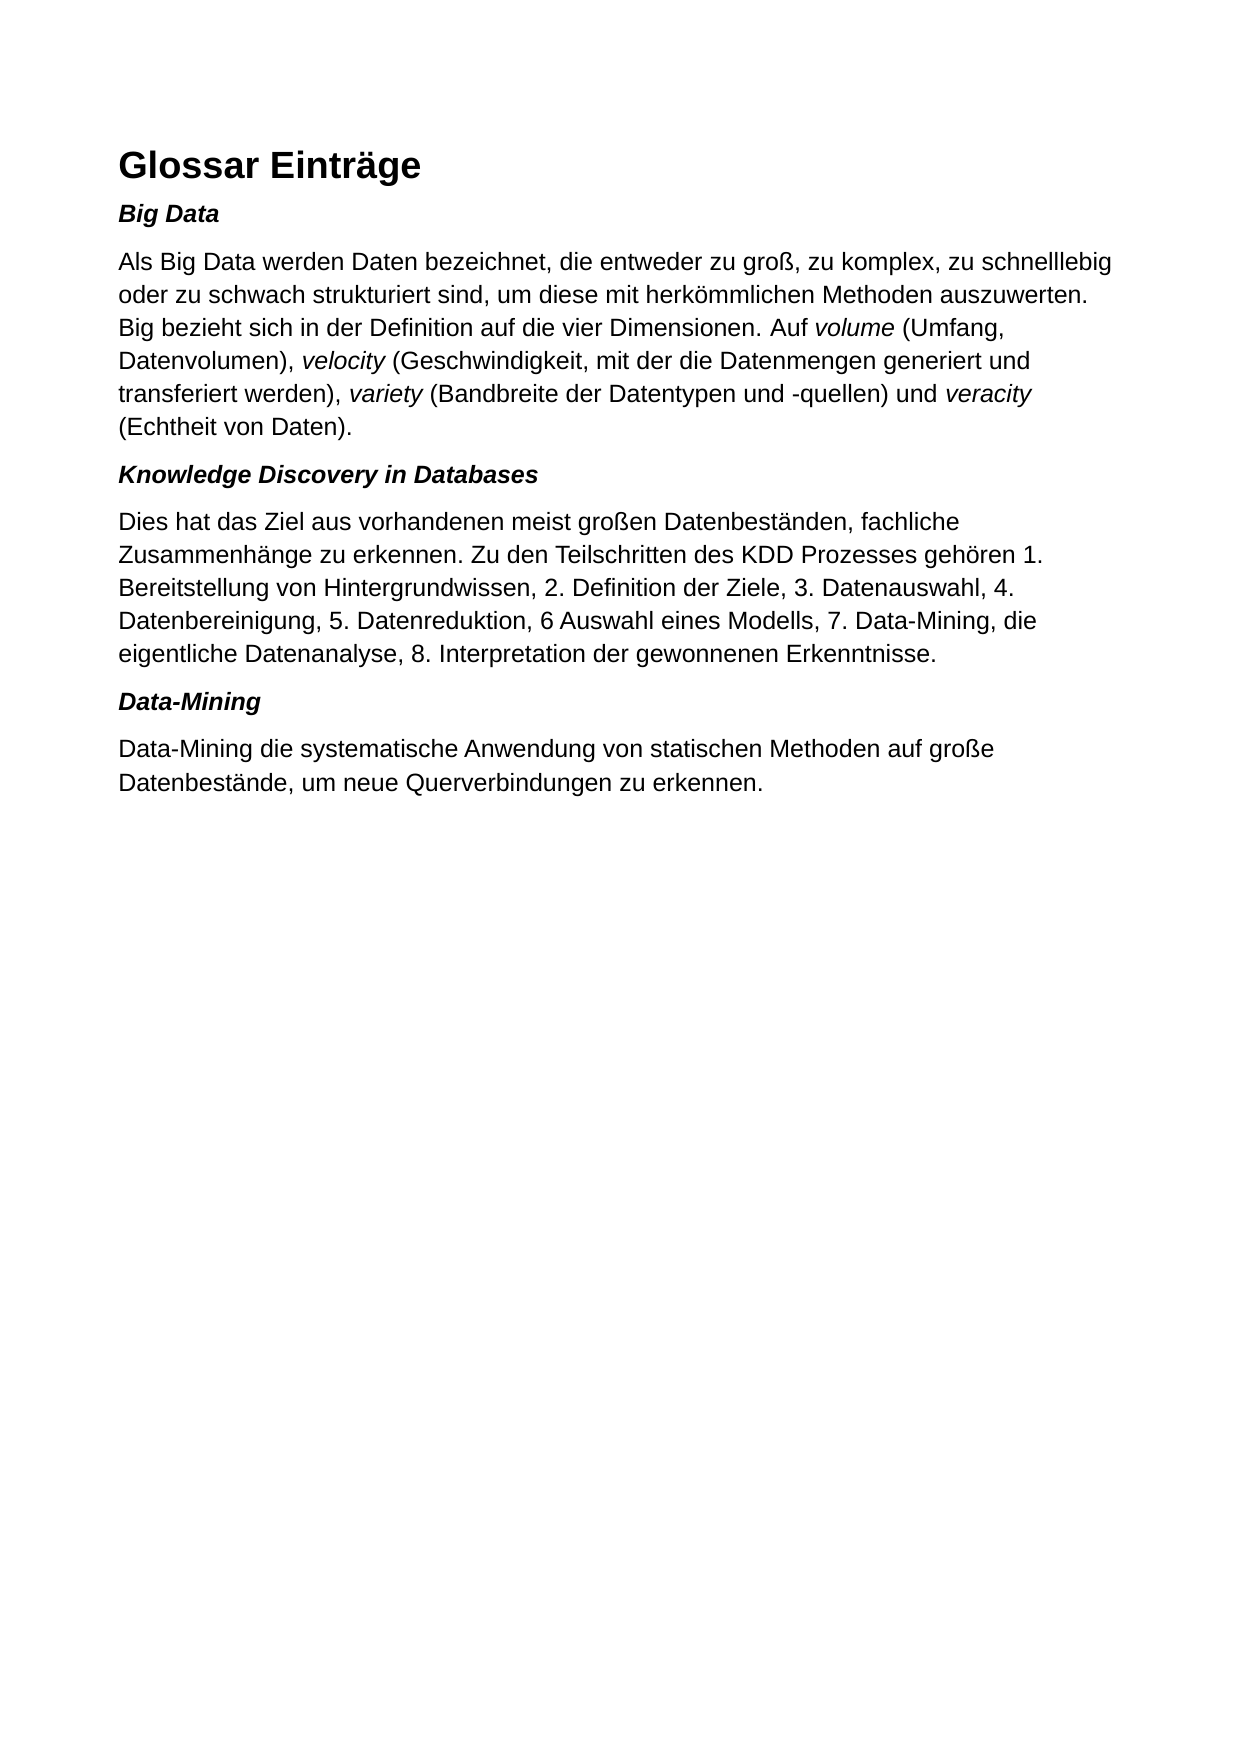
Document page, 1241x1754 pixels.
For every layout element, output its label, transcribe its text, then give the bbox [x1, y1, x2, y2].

text Dies hat das Ziel aus vorhandenen meist großen Datenbeständen, fachliche Zusammenhänge zu erkennen. Zu den Teilschritten des KDD Prozesses gehören 1. Bereitstellung von Hintergrundwissen, 2. Definition der Ziele, 3. Datenauswahl, 4. Datenbereinigung, 5. Datenreduktion, 6 Auswahl eines Modells, 7. Data-Mining, die eigentliche Datenanalyse, 8. Interpretation der gewonnenen Erkenntnisse. [118, 507, 1122, 668]
text Data-Mining [118, 687, 1122, 716]
text Knowledge Discovery in Databases [118, 459, 1122, 488]
text Data-Mining die systematische Anwendung von statischen Methoden auf große Datenbestände, um neue Querverbindungen zu erkennen. [118, 734, 1122, 796]
text Big Data [118, 199, 1122, 228]
text Als Big Data werden Daten bezeichnet, die entweder zu groß, zu komplex, zu schnelllebig oder zu schwach strukturiert sind, um diese mit herkömmlichen Methoden auszuwerten. Big bezieht sich in der Definition auf die vier Dimensionen. Auf volume (Umfang, Datenvolumen), velocity (Geschwindigkeit, mit der die Datenmengen generiert und transferiert werden), variety (Bandbreite der Datentypen und -quellen) und veracity (Echtheit von Daten). [118, 247, 1122, 441]
subtitle Glossar Einträge [118, 143, 1122, 187]
